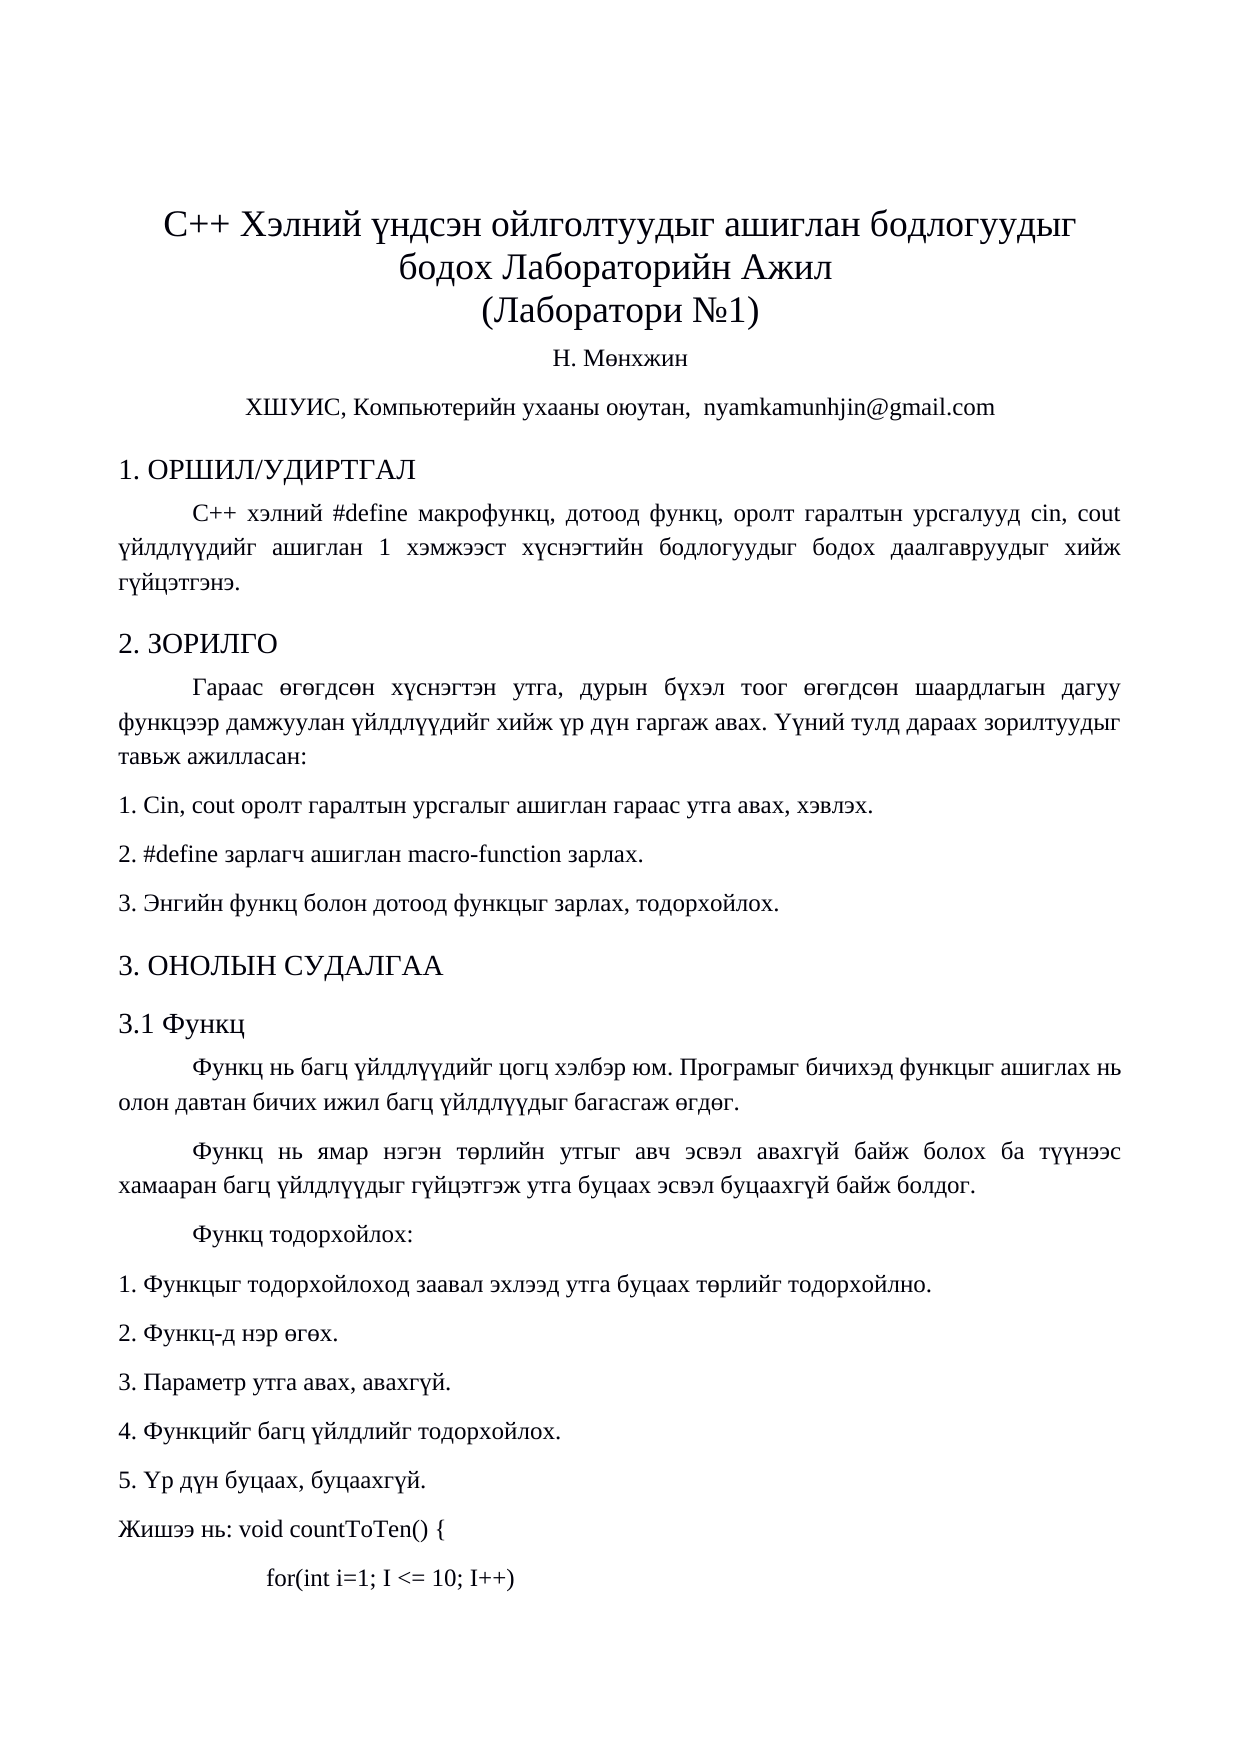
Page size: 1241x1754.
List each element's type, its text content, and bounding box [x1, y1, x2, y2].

text 1. Функцыг тодорхойлоход заавал эхлээд утга буцаах төрлийг тодорхойлно. [118, 1269, 1122, 1297]
text C++ хэлний #define макрофункц, дотоод функц, оролт гаралтын урсгалууд cin, cout үйлдлүүдийг ашиглан 1 хэмжээст хүснэгтийн бодлогуудыг бодох даалгавруудыг хийж гүйцэтгэнэ. [118, 498, 1122, 596]
subtitle 3.1 Функц [118, 1006, 1122, 1040]
text 1. Cin, cout оролт гаралтын урсгалыг ашиглан гараас утга авах, хэвлэх. [118, 790, 1122, 819]
text for(int i=1; I <= 10; I++) [118, 1563, 1122, 1592]
text 2. #define зарлагч ашиглан macro-function зарлах. [118, 839, 1122, 868]
text Жишээ нь: void countToTen() { [118, 1514, 1122, 1543]
subtitle 3. ОНОЛЫН СУДАЛГАА [118, 948, 1122, 981]
text Функц нь багц үйлдлүүдийг цогц хэлбэр юм. Програмыг бичихэд функцыг ашиглах нь олон давтан бичих ижил багц үйлдлүүдыг багасгаж өгдөг. [118, 1052, 1122, 1116]
text 3. Энгийн функц болон дотоод функцыг зарлах, тодорхойлох. [118, 888, 1122, 917]
text 4. Функцийг багц үйлдлийг тодорхойлох. [118, 1416, 1122, 1444]
text Гараас өгөгдсөн хүснэгтэн утга, дурын бүхэл тоог өгөгдсөн шаардлагын дагуу функцээр дамжуулан үйлдлүүдийг хийж үр дүн гаргаж авах. Үүний тулд дараах зорилтуудыг тавьж ажилласан: [118, 672, 1122, 770]
subtitle 1. ОРШИЛ/УДИРТГАЛ [118, 452, 1122, 485]
text 2. Функц-д нэр өгөх. [118, 1318, 1122, 1346]
text 3. Параметр утга авах, авахгүй. [118, 1367, 1122, 1396]
subtitle 2. ЗОРИЛГО [118, 626, 1122, 660]
text Функц нь ямар нэгэн төрлийн утгыг авч эсвэл авахгүй байж болох ба түүнээс хамааран багц үйлдлүүдыг гүйцэтгэж утга буцаах эсвэл буцаахгүй байж болдог. [118, 1136, 1122, 1199]
text ХШУИС, Компьютерийн ухааны оюутан, nyamkamunhjin@gmail.com [118, 392, 1122, 421]
subtitle C++ Хэлний үндсэн ойлголтуудыг ашиглан бодлогуудыг бодох Лабораторийн Ажил (Лаборатори №1) [118, 201, 1122, 331]
text Функц тодорхойлох: [118, 1219, 1122, 1248]
text Н. Мөнхжин [118, 343, 1122, 372]
text 5. Үр дүн буцаах, буцаахгүй. [118, 1465, 1122, 1494]
